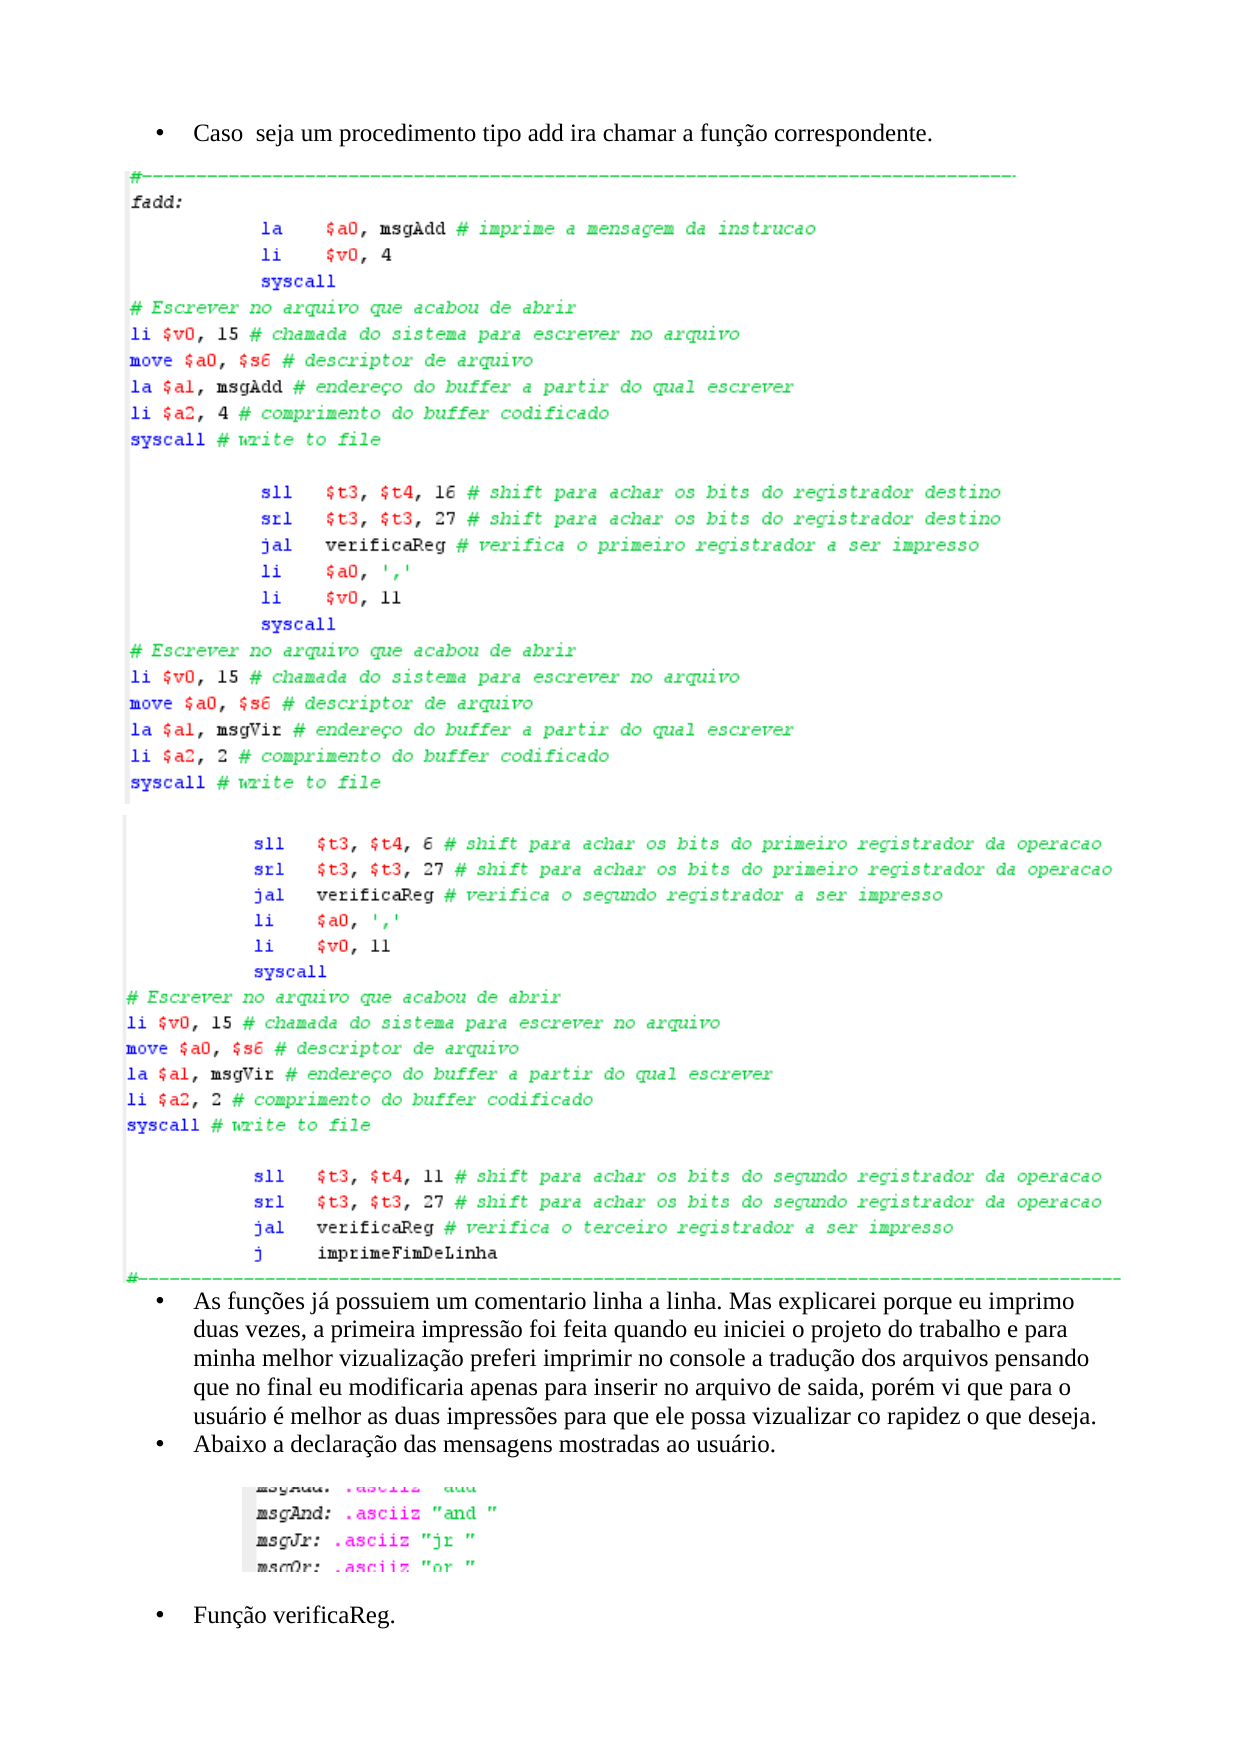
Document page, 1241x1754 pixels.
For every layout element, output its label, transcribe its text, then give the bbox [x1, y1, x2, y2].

list Função verificaReg. [156, 1600, 1122, 1629]
list Caso seja um procedimento tipo add ira chamar a função correspondente. [156, 118, 1122, 147]
list As funções já possuiem um comentario linha a linha. Mas explicarei porque eu imprimo duas vezes, a primeira impressão foi feita quando eu iniciei o projeto do trabalho e para minha melhor vizualização preferi imprimir no console a tradução dos arquivos pensando que no final eu modificaria apenas para inserir no arquivo de saida, porém vi que para o usuário é melhor as duas impressões para que ele possa vizualizar co rapidez o que deseja. [120, 147, 1123, 1429]
list Abaixo a declaração das mensagens mostradas ao usuário. [156, 1429, 1122, 1458]
picture [241, 1487, 517, 1572]
picture [124, 171, 1016, 804]
picture [122, 815, 1121, 1283]
